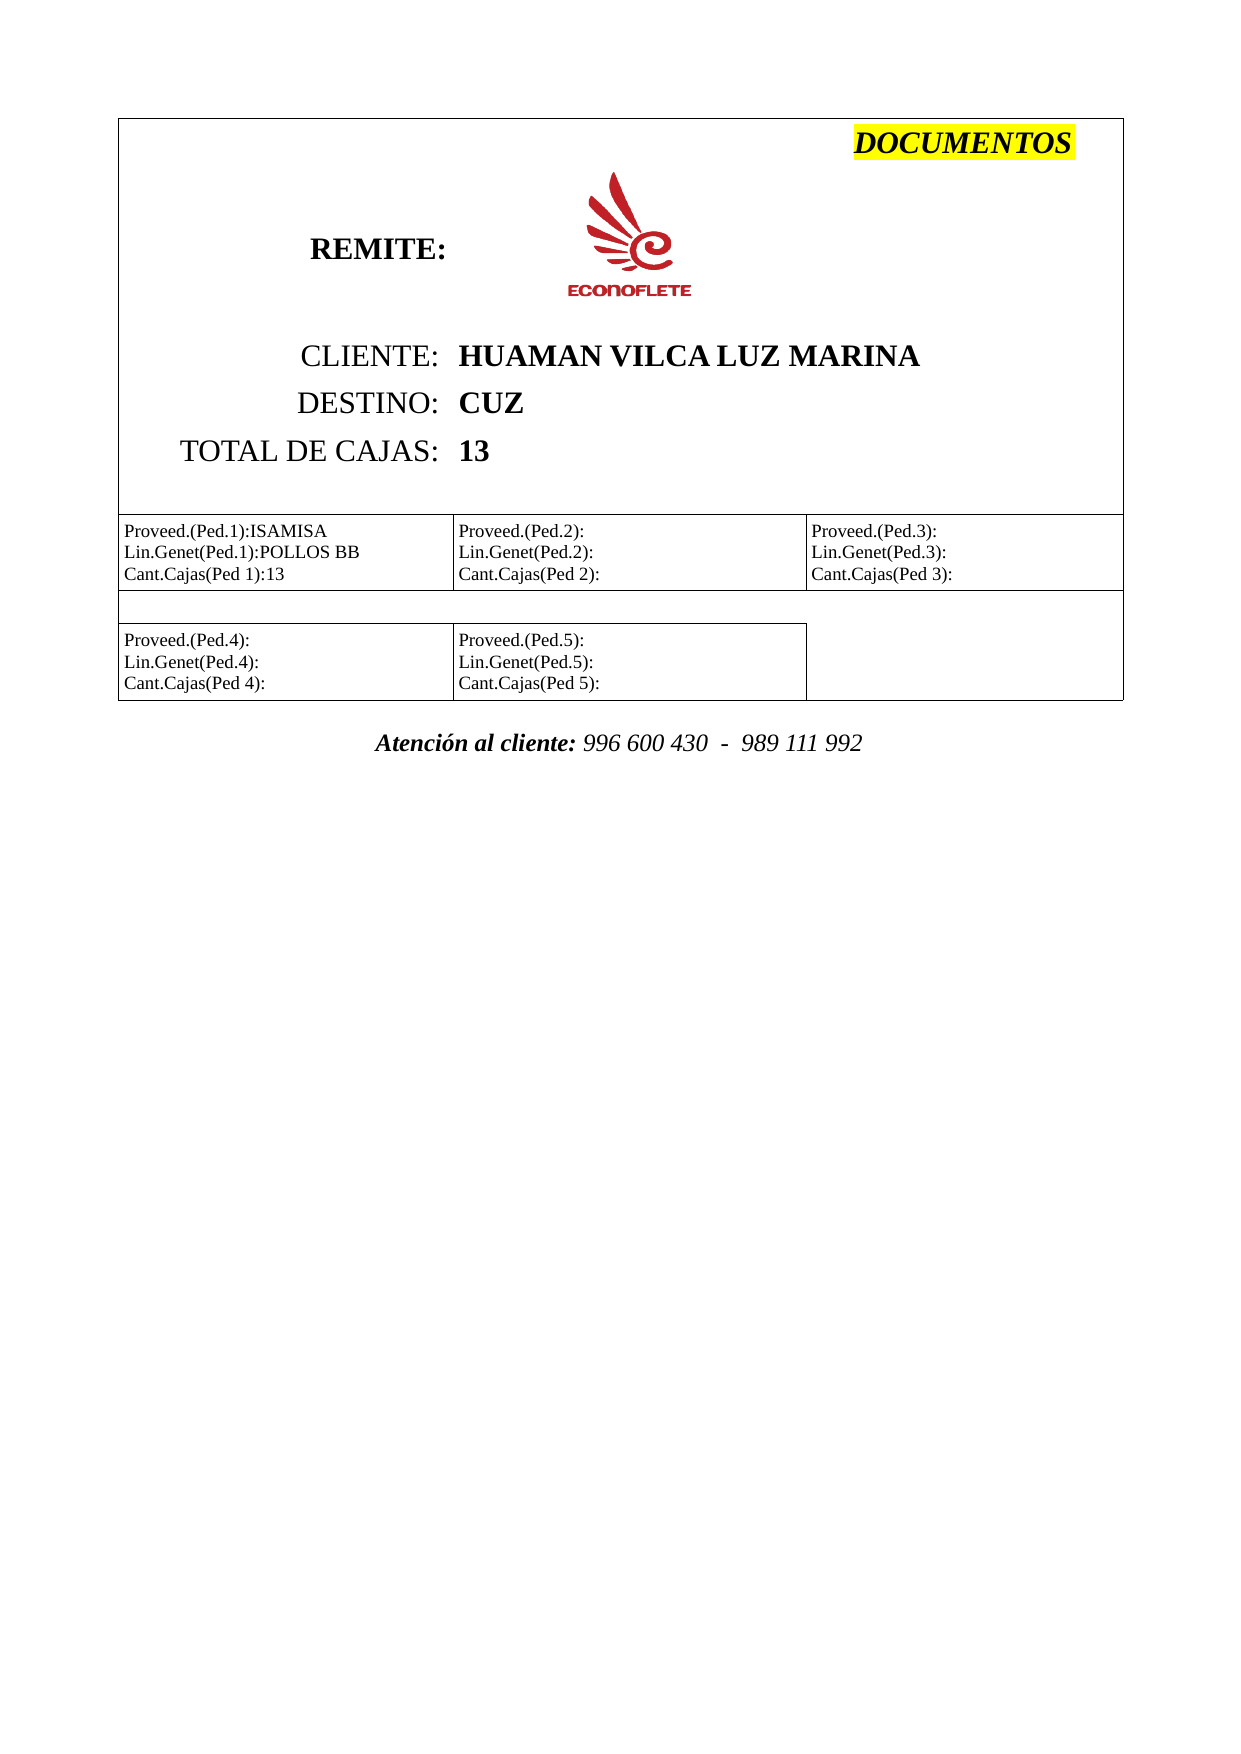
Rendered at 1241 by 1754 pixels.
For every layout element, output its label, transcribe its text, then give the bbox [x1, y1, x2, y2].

table_header [453, 119, 806, 166]
table_cell [806, 591, 1123, 623]
table_cell REMITE: [119, 166, 453, 332]
table_header DOCUMENTOS [806, 119, 1123, 166]
table_cell DESTINO: [119, 379, 453, 426]
text Atención al cliente: 996 600 430 - 989 111 992 [118, 728, 1122, 757]
table_cell Proveed.(Ped.2): Lin.Genet(Ped.2): Cant.Cajas(Ped 2): [454, 515, 806, 590]
table_cell TOTAL DE CAJAS: [119, 426, 453, 474]
table_cell [806, 166, 1123, 332]
table_cell [119, 591, 453, 623]
table_cell Proveed.(Ped.3): Lin.Genet(Ped.3): Cant.Cajas(Ped 3): [807, 515, 1123, 590]
table_cell [453, 474, 806, 514]
table_cell 13 [453, 426, 1123, 474]
table_cell HUAMAN VILCA LUZ MARINA [453, 332, 1123, 379]
table_cell [119, 474, 453, 514]
table_cell [807, 623, 1123, 699]
table_cell [806, 379, 1123, 426]
table_cell Proveed.(Ped.4): Lin.Genet(Ped.4): Cant.Cajas(Ped 4): [119, 624, 453, 699]
table_cell CLIENTE: [119, 332, 453, 379]
table_cell [453, 591, 806, 623]
table_cell Proveed.(Ped.5): Lin.Genet(Ped.5): Cant.Cajas(Ped 5): [454, 624, 806, 699]
table_cell Proveed.(Ped.1):ISAMISA Lin.Genet(Ped.1):POLLOS BB Cant.Cajas(Ped 1):13 [119, 515, 453, 590]
table_cell [453, 166, 806, 332]
table_header [119, 119, 453, 166]
table_cell CUZ [453, 379, 806, 426]
table_cell [806, 474, 1123, 514]
picture [552, 171, 707, 297]
